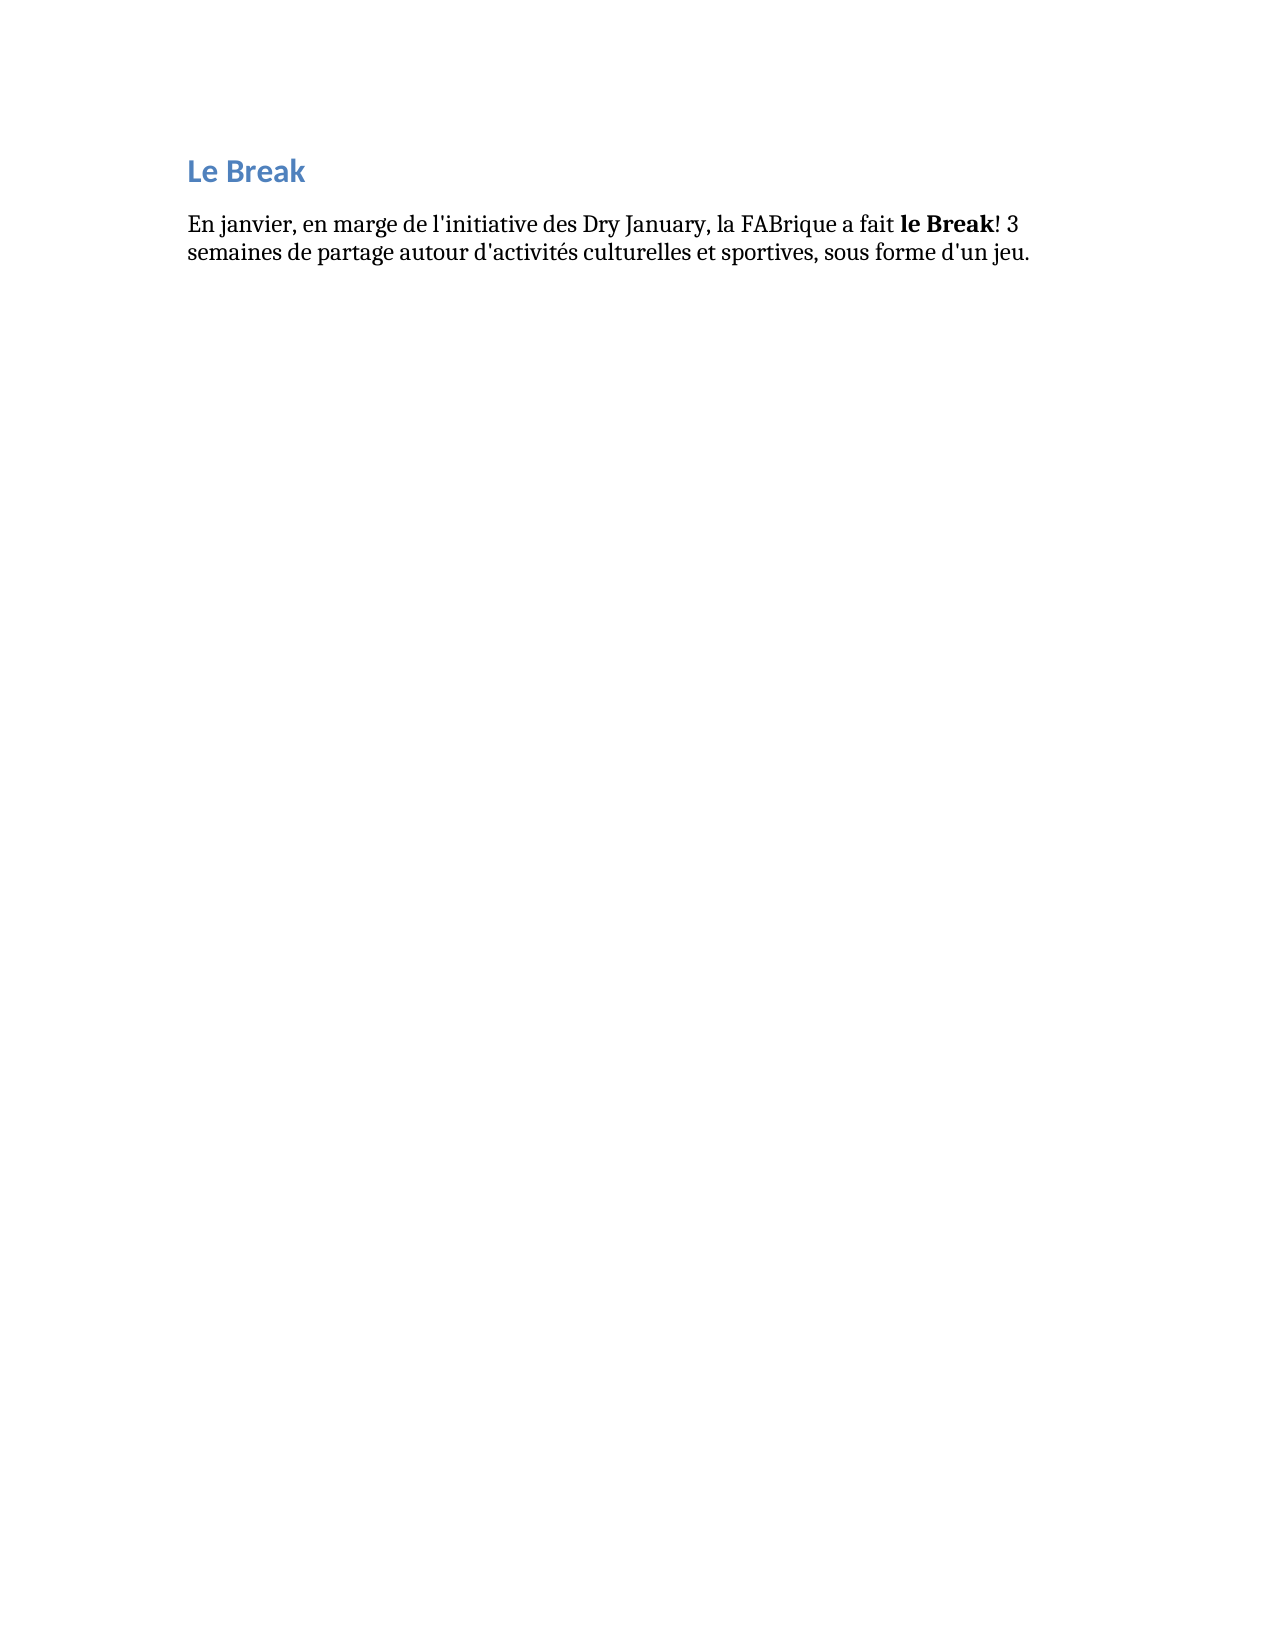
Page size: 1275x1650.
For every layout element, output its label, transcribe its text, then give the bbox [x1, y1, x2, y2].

subtitle Le Break [187, 150, 1087, 191]
text En janvier, en marge de l'initiative des Dry January, la FABrique a fait le Break! 3 semaines de partage autour d'activités culturelles et sportives, sous forme d'un jeu. [187, 209, 1087, 267]
